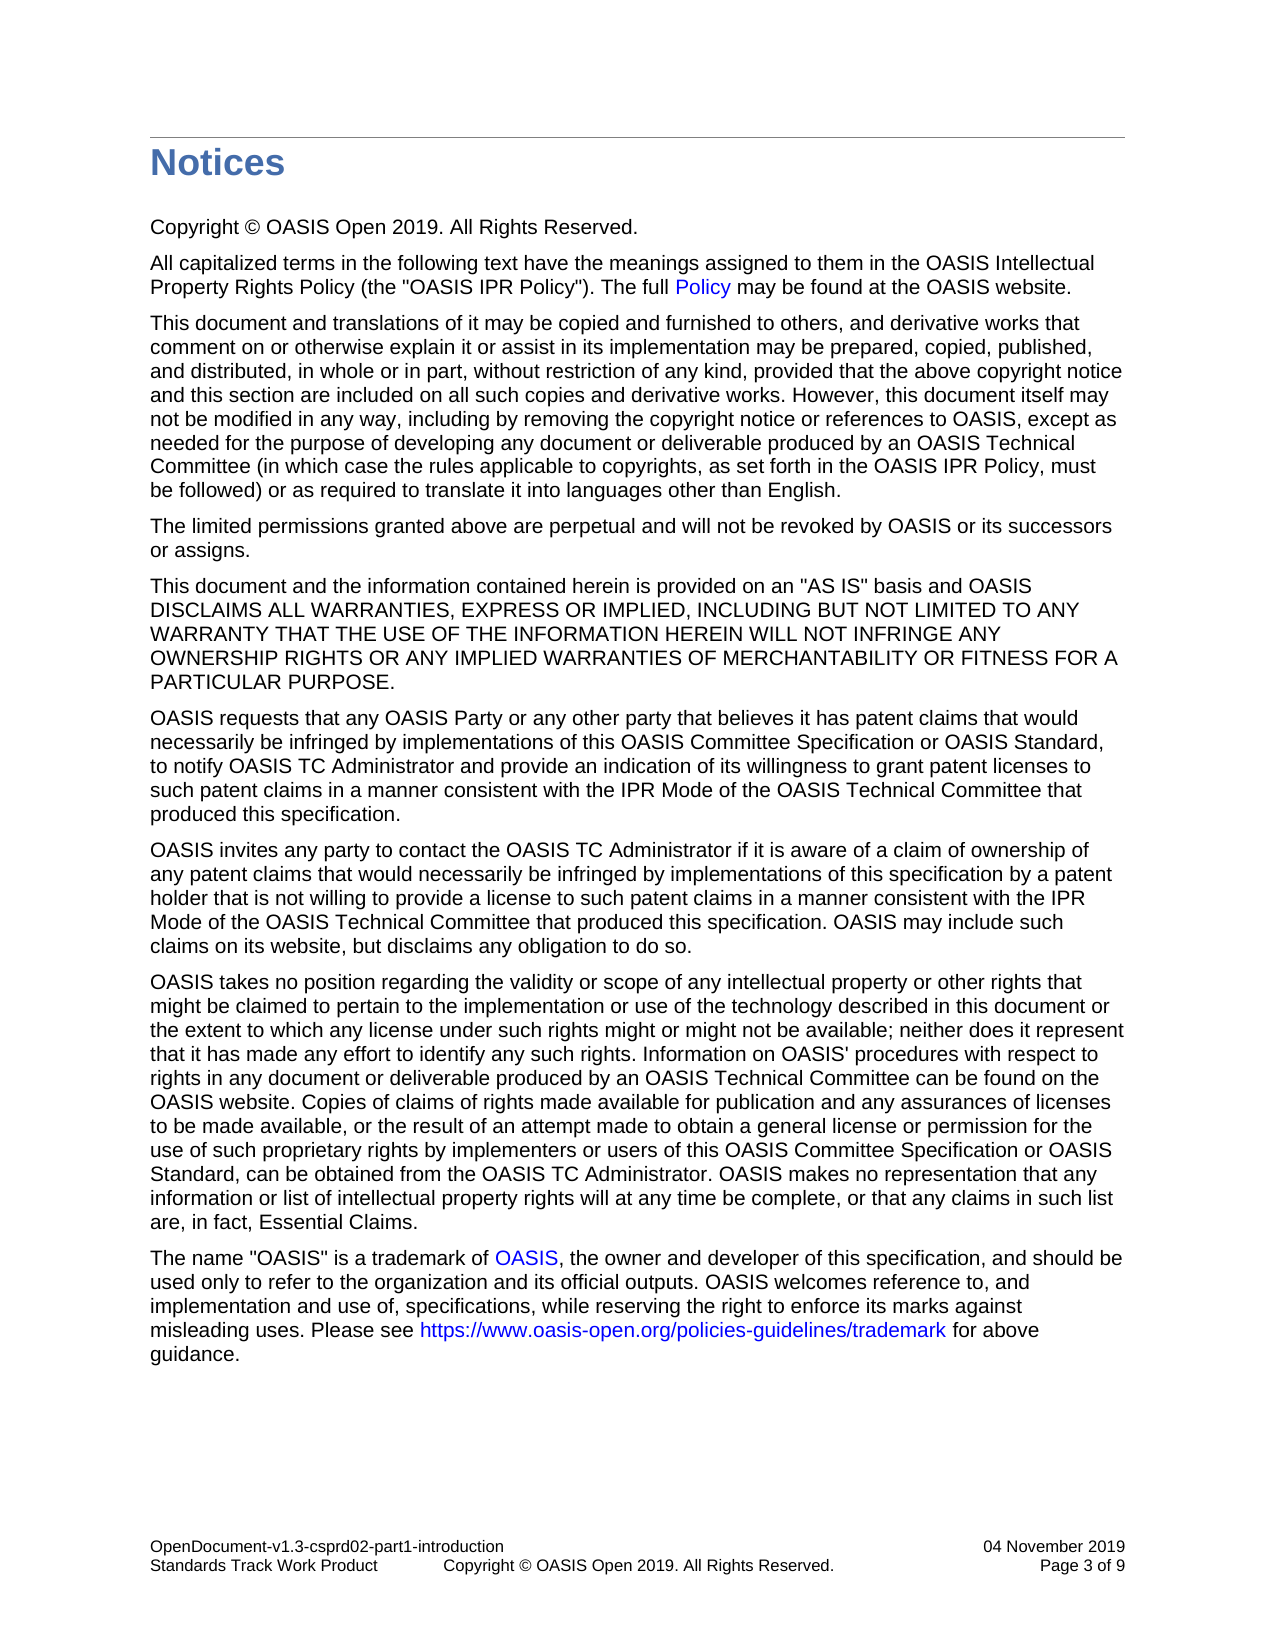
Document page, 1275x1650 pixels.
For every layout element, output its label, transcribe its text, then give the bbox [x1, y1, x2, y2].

text This document and translations of it may be copied and furnished to others, and derivative works that comment on or otherwise explain it or assist in its implementation may be prepared, copied, published, and distributed, in whole or in part, without restriction of any kind, provided that the above copyright notice and this section are included on all such copies and derivative works. However, this document itself may not be modified in any way, including by removing the copyright notice or references to OASIS, except as needed for the purpose of developing any document or deliverable produced by an OASIS Technical Committee (in which case the rules applicable to copyrights, as set forth in the OASIS IPR Policy, must be followed) or as required to translate it into languages other than English. [150, 311, 1125, 502]
text Notices [150, 138, 1125, 183]
text OASIS requests that any OASIS Party or any other party that believes it has patent claims that would necessarily be infringed by implementations of this OASIS Committee Specification or OASIS Standard, to notify OASIS TC Administrator and provide an indication of its willingness to grant patent licenses to such patent claims in a manner consistent with the IPR Mode of the OASIS Technical Committee that produced this specification. [150, 706, 1125, 826]
text The limited permissions granted above are perpetual and will not be revoked by OASIS or its successors or assigns. [150, 514, 1125, 562]
text OASIS invites any party to contact the OASIS TC Administrator if it is aware of a claim of ownership of any patent claims that would necessarily be infringed by implementations of this specification by a patent holder that is not willing to provide a license to such patent claims in a manner consistent with the IPR Mode of the OASIS Technical Committee that produced this specification. OASIS may include such claims on its website, but disclaims any obligation to do so. [150, 838, 1125, 958]
text OASIS takes no position regarding the validity or scope of any intellectual property or other rights that might be claimed to pertain to the implementation or use of the technology described in this document or the extent to which any license under such rights might or might not be available; neither does it represent that it has made any effort to identify any such rights. Information on OASIS' procedures with respect to rights in any document or deliverable produced by an OASIS Technical Committee can be found on the OASIS website. Copies of claims of rights made available for publication and any assurances of licenses to be made available, or the result of an attempt made to obtain a general license or permission for the use of such proprietary rights by implementers or users of this OASIS Committee Specification or OASIS Standard, can be obtained from the OASIS TC Administrator. OASIS makes no representation that any information or list of intellectual property rights will at any time be complete, or that any claims in such list are, in fact, Essential Claims. [150, 970, 1125, 1233]
text All capitalized terms in the following text have the meanings assigned to them in the OASIS Intellectual Property Rights Policy (the "OASIS IPR Policy"). The full Policy may be found at the OASIS website. [150, 251, 1125, 298]
text The name "OASIS" is a trademark of OASIS, the owner and developer of this specification, and should be used only to refer to the organization and its official outputs. OASIS welcomes reference to, and implementation and use of, specifications, while reserving the right to enforce its marks against misleading uses. Please see https://www.oasis-open.org/policies-guidelines/trademark for above guidance. [150, 1246, 1125, 1365]
text Copyright © OASIS Open 2019. All Rights Reserved. [150, 214, 1125, 238]
text This document and the information contained herein is provided on an "AS IS" basis and OASIS DISCLAIMS ALL WARRANTIES, EXPRESS OR IMPLIED, INCLUDING BUT NOT LIMITED TO ANY WARRANTY THAT THE USE OF THE INFORMATION HEREIN WILL NOT INFRINGE ANY OWNERSHIP RIGHTS OR ANY IMPLIED WARRANTIES OF MERCHANTABILITY OR FITNESS FOR A PARTICULAR PURPOSE. [150, 574, 1125, 694]
